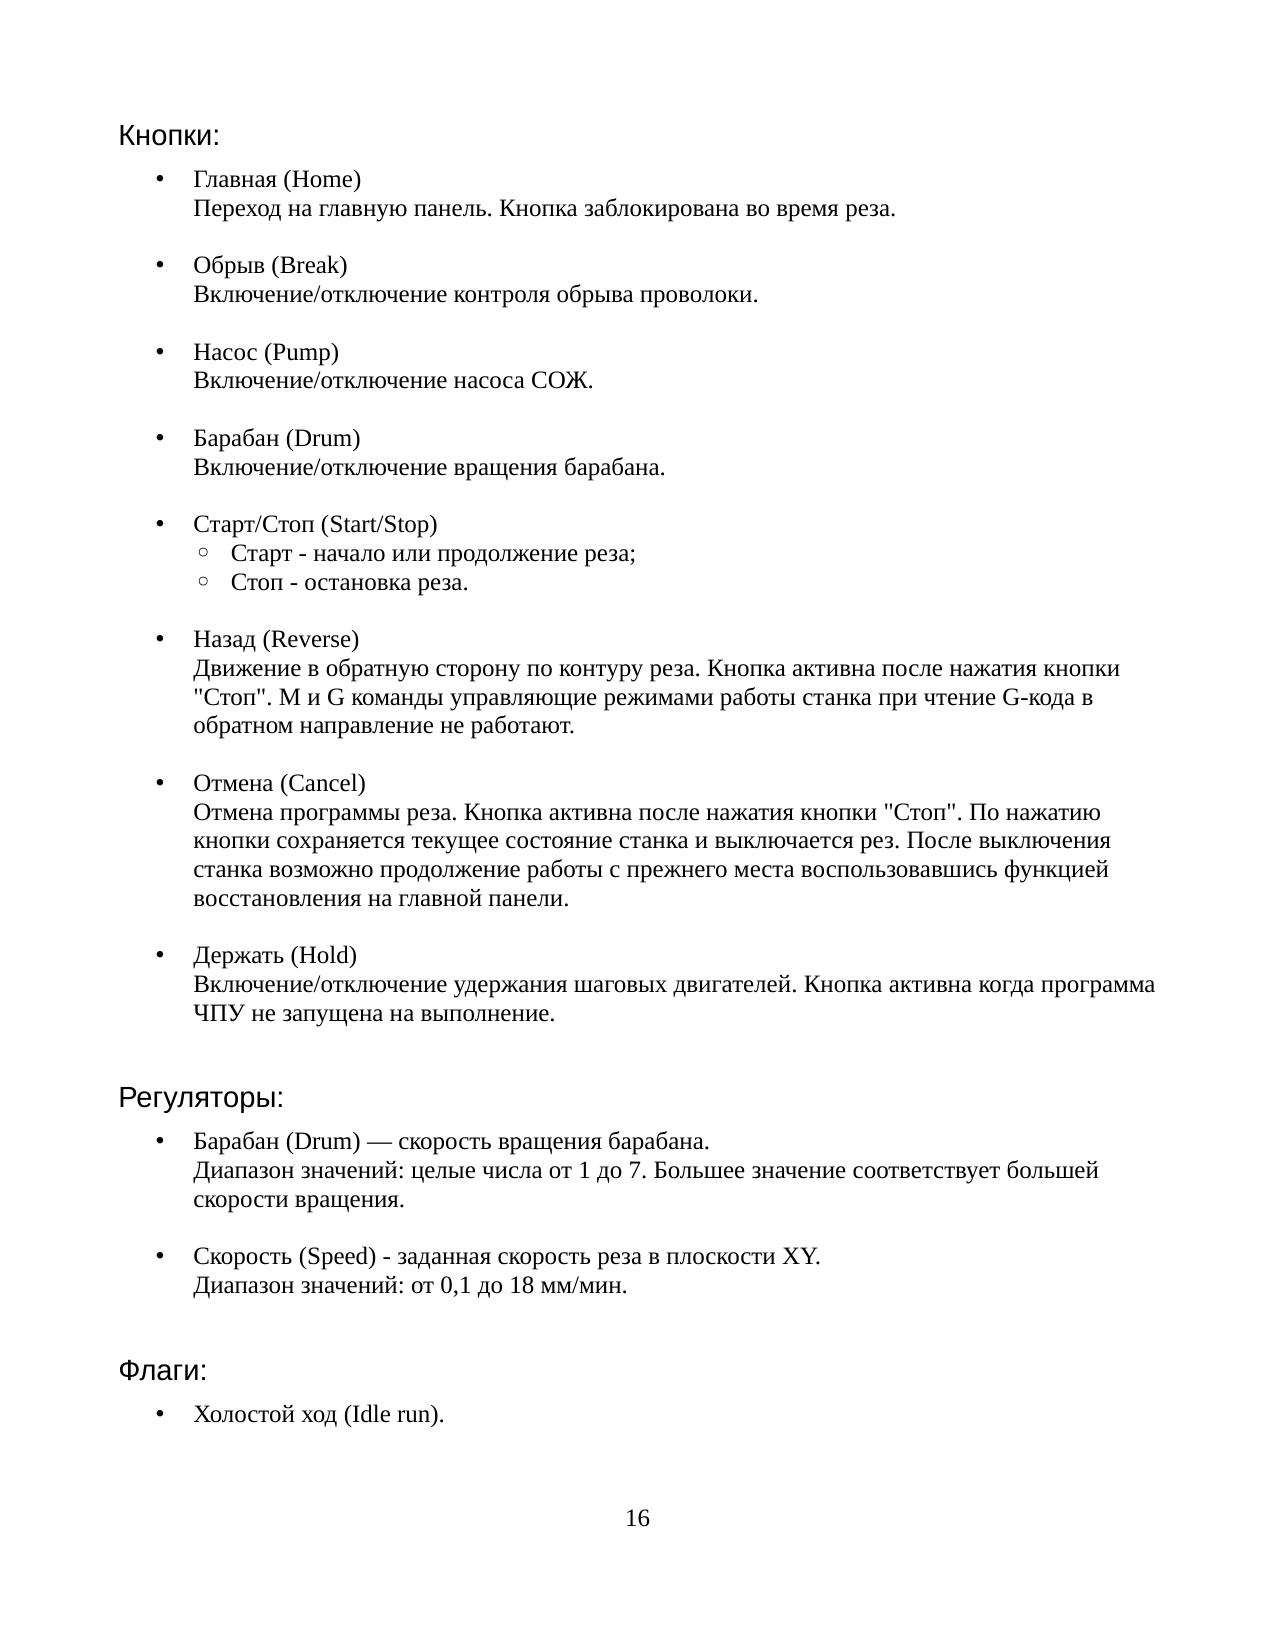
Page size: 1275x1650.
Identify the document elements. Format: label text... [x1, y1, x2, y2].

list Отмена программы реза. Кнопка активна после нажатия кнопки "Стоп". По нажатию кнопки сохраняется текущее состояние станка и выключается рез. После выключения станка возможно продолжение работы с прежнего места воспользовавшись функцией восстановления на главной панели. [156, 797, 1157, 912]
list Холостой ход (Idle run). [156, 1399, 1157, 1427]
list Главная (Home) [156, 164, 1157, 193]
list Отмена (Cancel) [156, 768, 1157, 797]
list Старт - начало или продолжение реза; [193, 538, 1157, 567]
subtitle Регуляторы: [118, 1080, 1157, 1114]
list Диапазон значений: от 0,1 до 18 мм/мин. [156, 1270, 1157, 1299]
list Скорость (Speed) - заданная скорость реза в плоскости XY. [156, 1241, 1157, 1270]
list Держать (Hold) [156, 940, 1157, 969]
subtitle Флаги: [118, 1353, 1157, 1386]
list Стоп - остановка реза. [193, 567, 1157, 595]
subtitle Кнопки: [118, 118, 1157, 152]
list Переход на главную панель. Кнопка заблокирована во время реза. [156, 193, 1157, 222]
list Включение/отключение контроля обрыва проволоки. [156, 279, 1157, 308]
list Барабан (Drum) — скорость вращения барабана. [156, 1126, 1157, 1155]
list Диапазон значений: целые числа от 1 до 7. Большее значение соответствует большей скорости вращения. [156, 1155, 1157, 1213]
list Барабан (Drum) [156, 423, 1157, 452]
list Назад (Reverse) [156, 624, 1157, 653]
list Включение/отключение вращения барабана. [156, 452, 1157, 480]
list Включение/отключение насоса СОЖ. [156, 365, 1157, 394]
list Старт/Стоп (Start/Stop) [156, 509, 1157, 538]
list Движение в обратную сторону по контуру реза. Кнопка активна после нажатия кнопки "Стоп". M и G команды управляющие режимами работы станка при чтение G-кода в обратном направление не работают. [156, 653, 1157, 739]
list Включение/отключение удержания шаговых двигателей. Кнопка активна когда программа ЧПУ не запущена на выполнение. [156, 969, 1157, 1027]
list Обрыв (Break) [156, 250, 1157, 279]
list Насос (Pump) [156, 337, 1157, 365]
